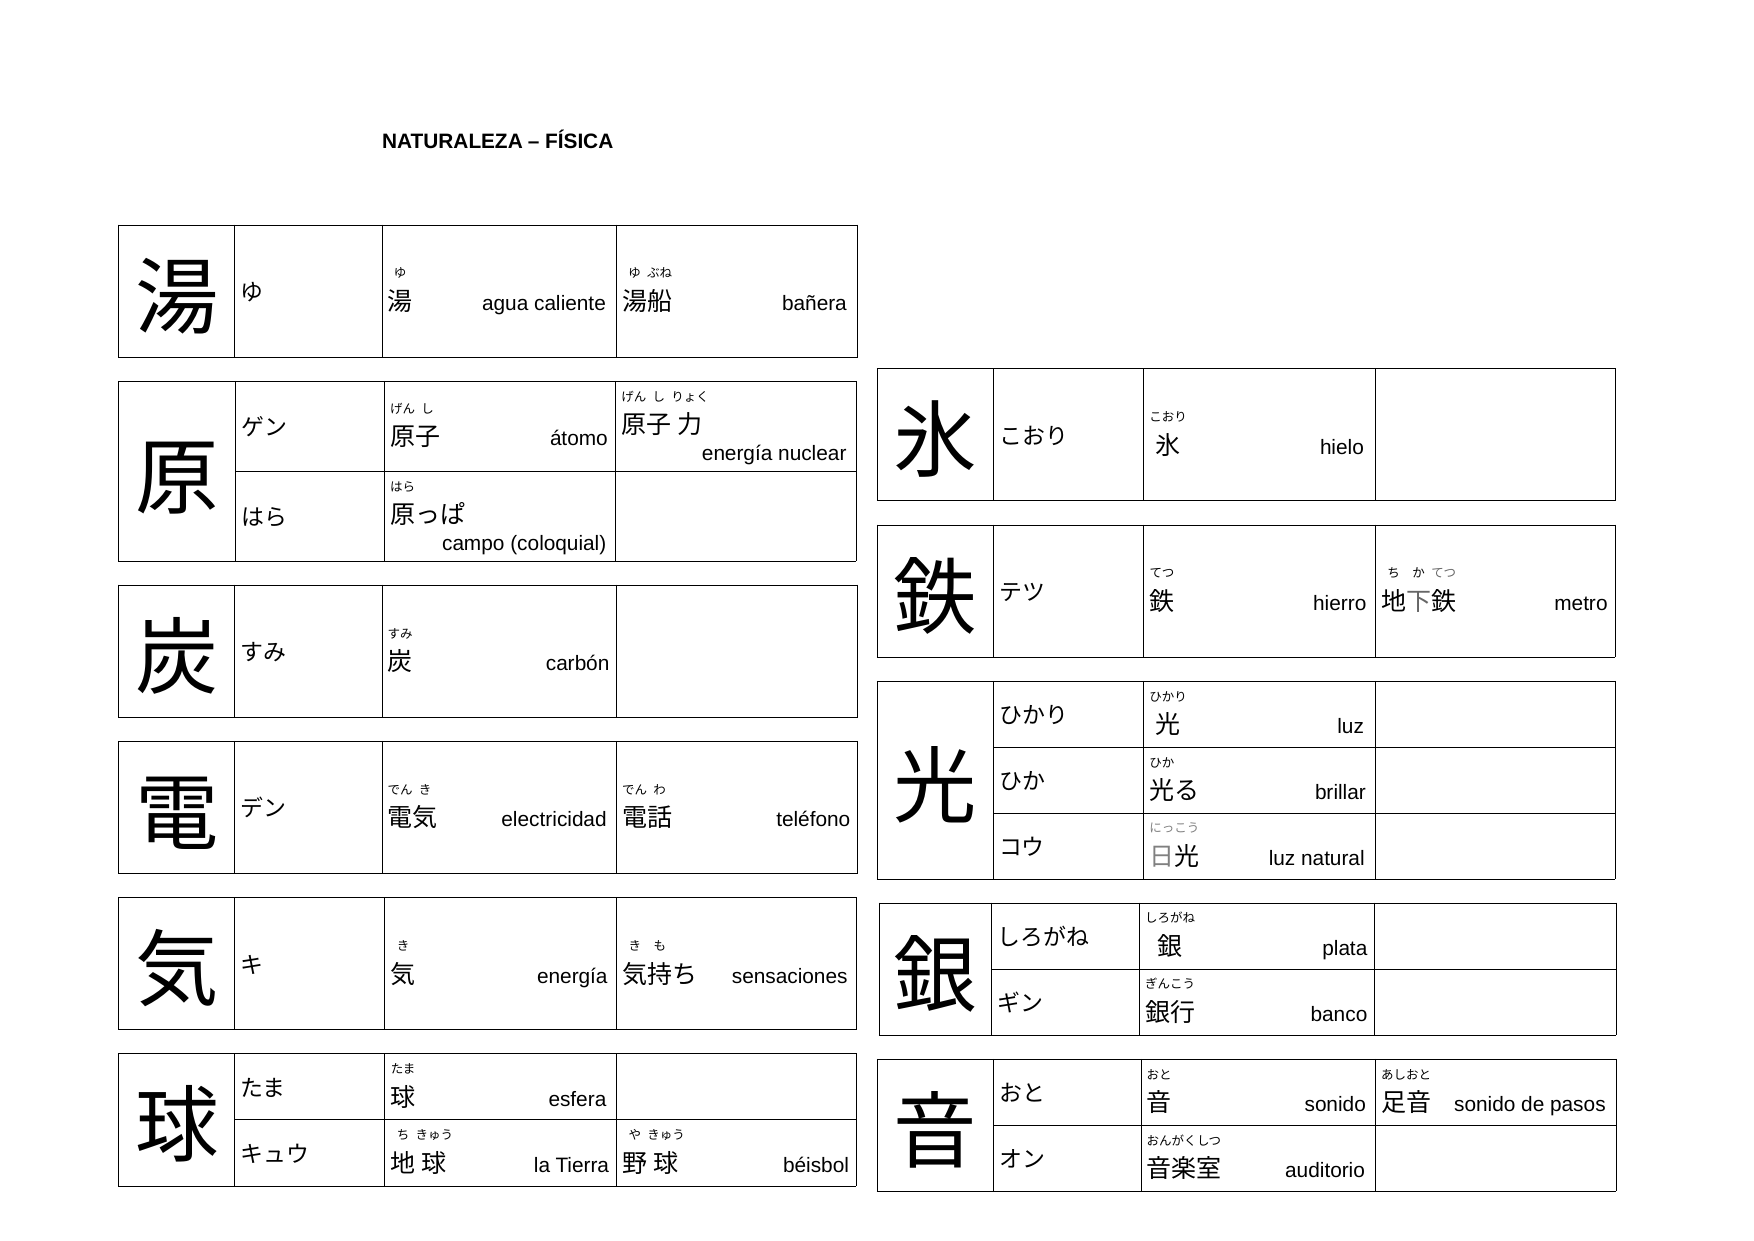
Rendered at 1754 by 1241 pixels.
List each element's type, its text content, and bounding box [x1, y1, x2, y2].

table_header 球 [119, 1054, 234, 1186]
table_header ゲン [236, 382, 384, 471]
table_header しろがね [992, 904, 1139, 968]
table_header 足あし音おと sonido de pasos [1376, 1060, 1616, 1125]
table_header [617, 586, 857, 717]
table_header たま [235, 1054, 384, 1119]
table_header [1376, 369, 1615, 500]
table_header 銀しろがね plata [1140, 904, 1374, 968]
table_header 鉄 [878, 526, 993, 657]
table_header 原げん子し力りょく energía nuclear [616, 382, 856, 471]
table_header おと [994, 1060, 1141, 1125]
table_header 気き energía [385, 898, 616, 1029]
table_header ゆ [235, 226, 382, 357]
table_cell [1376, 814, 1615, 878]
table_header 音おと sonido [1142, 1060, 1375, 1125]
table_header 氷こおり hielo [1144, 369, 1375, 500]
table_header [1376, 682, 1615, 747]
table_cell コウ [994, 814, 1143, 878]
table_header 気 [119, 898, 234, 1029]
table_header キ [235, 898, 384, 1029]
table_cell [1375, 970, 1616, 1035]
table_cell [616, 472, 856, 561]
table_header ひかり [994, 682, 1143, 747]
table_header すみ [235, 586, 382, 717]
table_header 光 [878, 682, 993, 878]
table_header 光ひかり luz [1144, 682, 1375, 747]
table_header 気き持もち sensaciones [617, 898, 856, 1029]
table_header 電でん話わ teléfono [617, 742, 857, 873]
table_header 電でん気き electricidad [383, 742, 616, 873]
table_cell 地ち球きゅう la Tierra [385, 1120, 616, 1186]
table_header 湯ゆ agua caliente [383, 226, 616, 357]
table_header 電 [119, 742, 234, 873]
table_header 銀 [880, 904, 991, 1035]
table_header こおり [994, 369, 1143, 500]
table_header 原 [119, 382, 235, 561]
table_cell 日にっ光こう luz natural [1144, 814, 1375, 878]
table_cell [1376, 748, 1615, 813]
table_cell ギン [992, 970, 1139, 1035]
table_header [1375, 904, 1616, 968]
table_cell 原はらっぱ campo (coloquial) [385, 472, 615, 561]
table_header 炭 [119, 586, 234, 717]
table_header 湯ゆ船ぶね bañera [617, 226, 857, 357]
table_cell キュウ [235, 1120, 384, 1186]
table_header 球たま esfera [385, 1054, 616, 1119]
table_header 氷 [878, 369, 993, 500]
table_cell オン [994, 1126, 1141, 1191]
table_cell 光ひかる brillar [1144, 748, 1375, 813]
table_header デン [235, 742, 382, 873]
table_header 音 [878, 1060, 993, 1191]
table_header 炭すみ carbón [383, 586, 616, 717]
table_cell 銀ぎん行こう banco [1140, 970, 1374, 1035]
table_cell ひか [994, 748, 1143, 813]
table_cell [1376, 1126, 1616, 1191]
table_header 地ち下か鉄てつ metro [1376, 526, 1615, 657]
table_header 鉄てつ hierro [1144, 526, 1375, 657]
table_header [617, 1054, 856, 1119]
table_header テツ [994, 526, 1143, 657]
table_header 原げん子し átomo [385, 382, 615, 471]
table_header 湯 [119, 226, 234, 357]
table_cell 野や球きゅう béisbol [617, 1120, 856, 1186]
table_cell はら [236, 472, 384, 561]
text NATURALEZA – FÍSICA [118, 129, 877, 153]
table_cell 音おん楽がく室しつ auditorio [1142, 1126, 1375, 1191]
